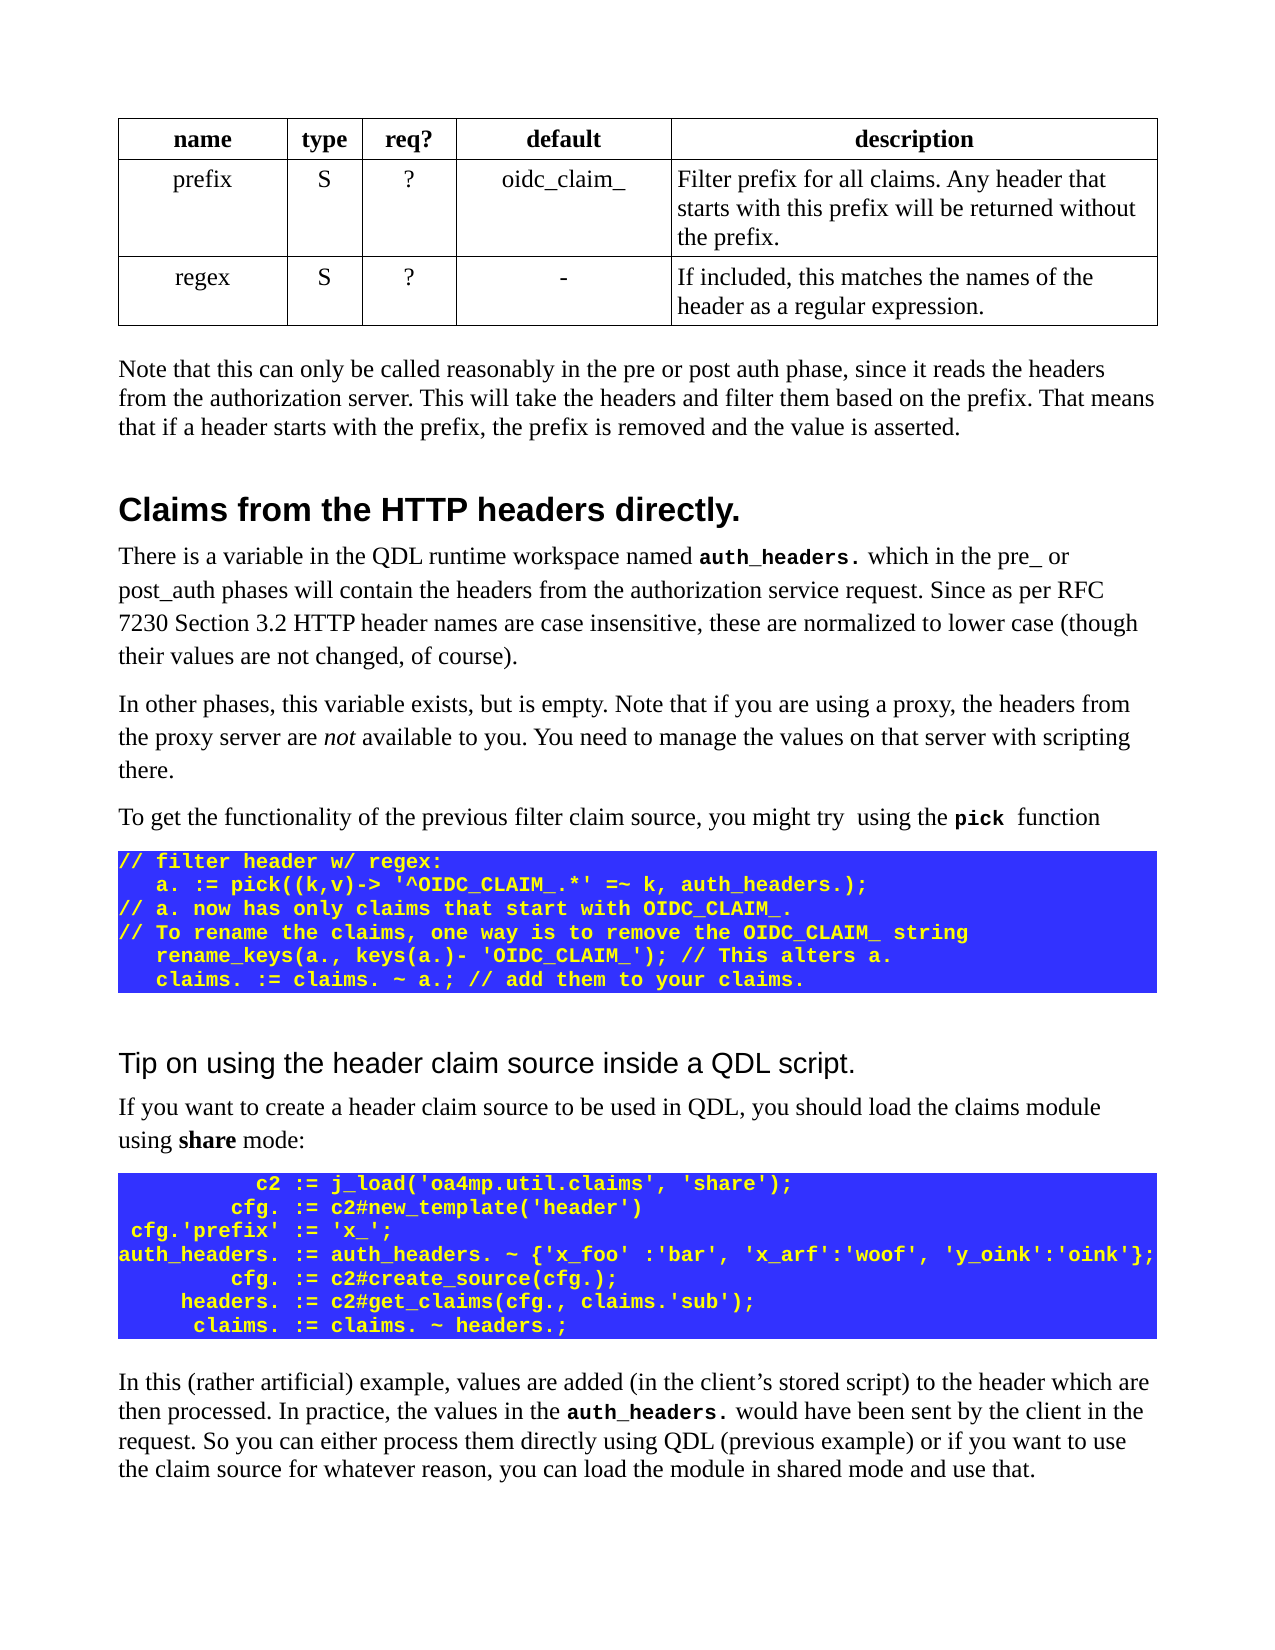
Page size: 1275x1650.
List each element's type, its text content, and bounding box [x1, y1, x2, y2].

text cfg. := c2#new_template('header') [118, 1197, 1157, 1220]
text In other phases, this variable exists, but is empty. Note that if you are using a proxy, the headers from the proxy server are not available to you. You need to manage the values on that server with scripting there. [118, 689, 1157, 783]
table_cell prefix [119, 160, 287, 256]
text claims. := claims. ~ a.; // add them to your claims. [118, 969, 1157, 993]
table_cell S [288, 257, 362, 325]
text There is a variable in the QDL runtime workspace named auth_headers. which in the pre_ or post_auth phases will contain the headers from the authorization service request. Since as per RFC 7230 Section 3.2 HTTP header names are case insensitive, these are normalized to lower case (though their values are not changed, of course). [118, 541, 1157, 670]
table_header name [119, 119, 287, 158]
table_header description [672, 119, 1157, 158]
text cfg.'prefix' := 'x_'; auth_headers. := auth_headers. ~ {'x_foo' :'bar', 'x_arf':'woof', 'y_oink':'oink'}; [118, 1220, 1157, 1268]
table_header req​? [363, 119, 456, 158]
table_cell - [457, 257, 671, 325]
table_header default [457, 119, 671, 158]
table_cell regex [119, 257, 287, 325]
text c2 := j_load('oa4mp.util.claims', 'share'); [118, 1173, 1157, 1197]
table_cell oidc_claim_ [457, 160, 671, 256]
table_cell ? [363, 257, 456, 325]
table_cell ? [363, 160, 456, 256]
table_cell If included, this matches the names of the header as a regular expression. [672, 257, 1157, 325]
text In this (rather artificial) example, values are added (in the client’s stored script) to the header which are then processed. In practice, the values in the auth_headers. would have been sent by the client in the request. So you can either process them directly using QDL (previous example) or if you want to use the claim source for whatever reason, you can load the module in shared mode and use that. [118, 1367, 1157, 1483]
text rename_keys(a., keys(a.)- 'OIDC_CLAIM_'); // This alters a. [118, 945, 1157, 969]
table_cell S [288, 160, 362, 256]
table_cell Filter prefix for all claims. Any header that starts with this prefix will be returned without the prefix. [672, 160, 1157, 256]
text a. := pick((k,v)-> '^OIDC_CLAIM_.*' =~ k, auth_headers.); [118, 874, 1157, 898]
text To get the functionality of the previous filter claim source, you might try using the pick function [118, 802, 1157, 832]
subtitle Tip on using the header claim source inside a QDL script. [118, 1046, 1157, 1080]
text // filter header w/ regex: [118, 851, 1157, 874]
text Note that this can only be called reasonably in the pre or post auth phase, since it reads the headers from the authorization server. This will take the headers and filter them based on the prefix. That means that if a header starts with the prefix, the prefix is removed and the value is asserted. [118, 354, 1157, 440]
text cfg. := c2#create_source(cfg.); headers. := c2#get_claims(cfg., claims.'sub'); claims. := claims. ~ headers.; [118, 1268, 1157, 1339]
text If you want to create a header claim source to be used in QDL, you should load the claims module using share mode: [118, 1092, 1157, 1154]
table_header type [288, 119, 362, 158]
text // a. now has only claims that start with OIDC_CLAIM_. [118, 898, 1157, 922]
text // To rename the claims, one way is to remove the OIDC_CLAIM_ string [118, 922, 1157, 945]
subtitle Claims from the HTTP headers directly. [118, 490, 1157, 529]
